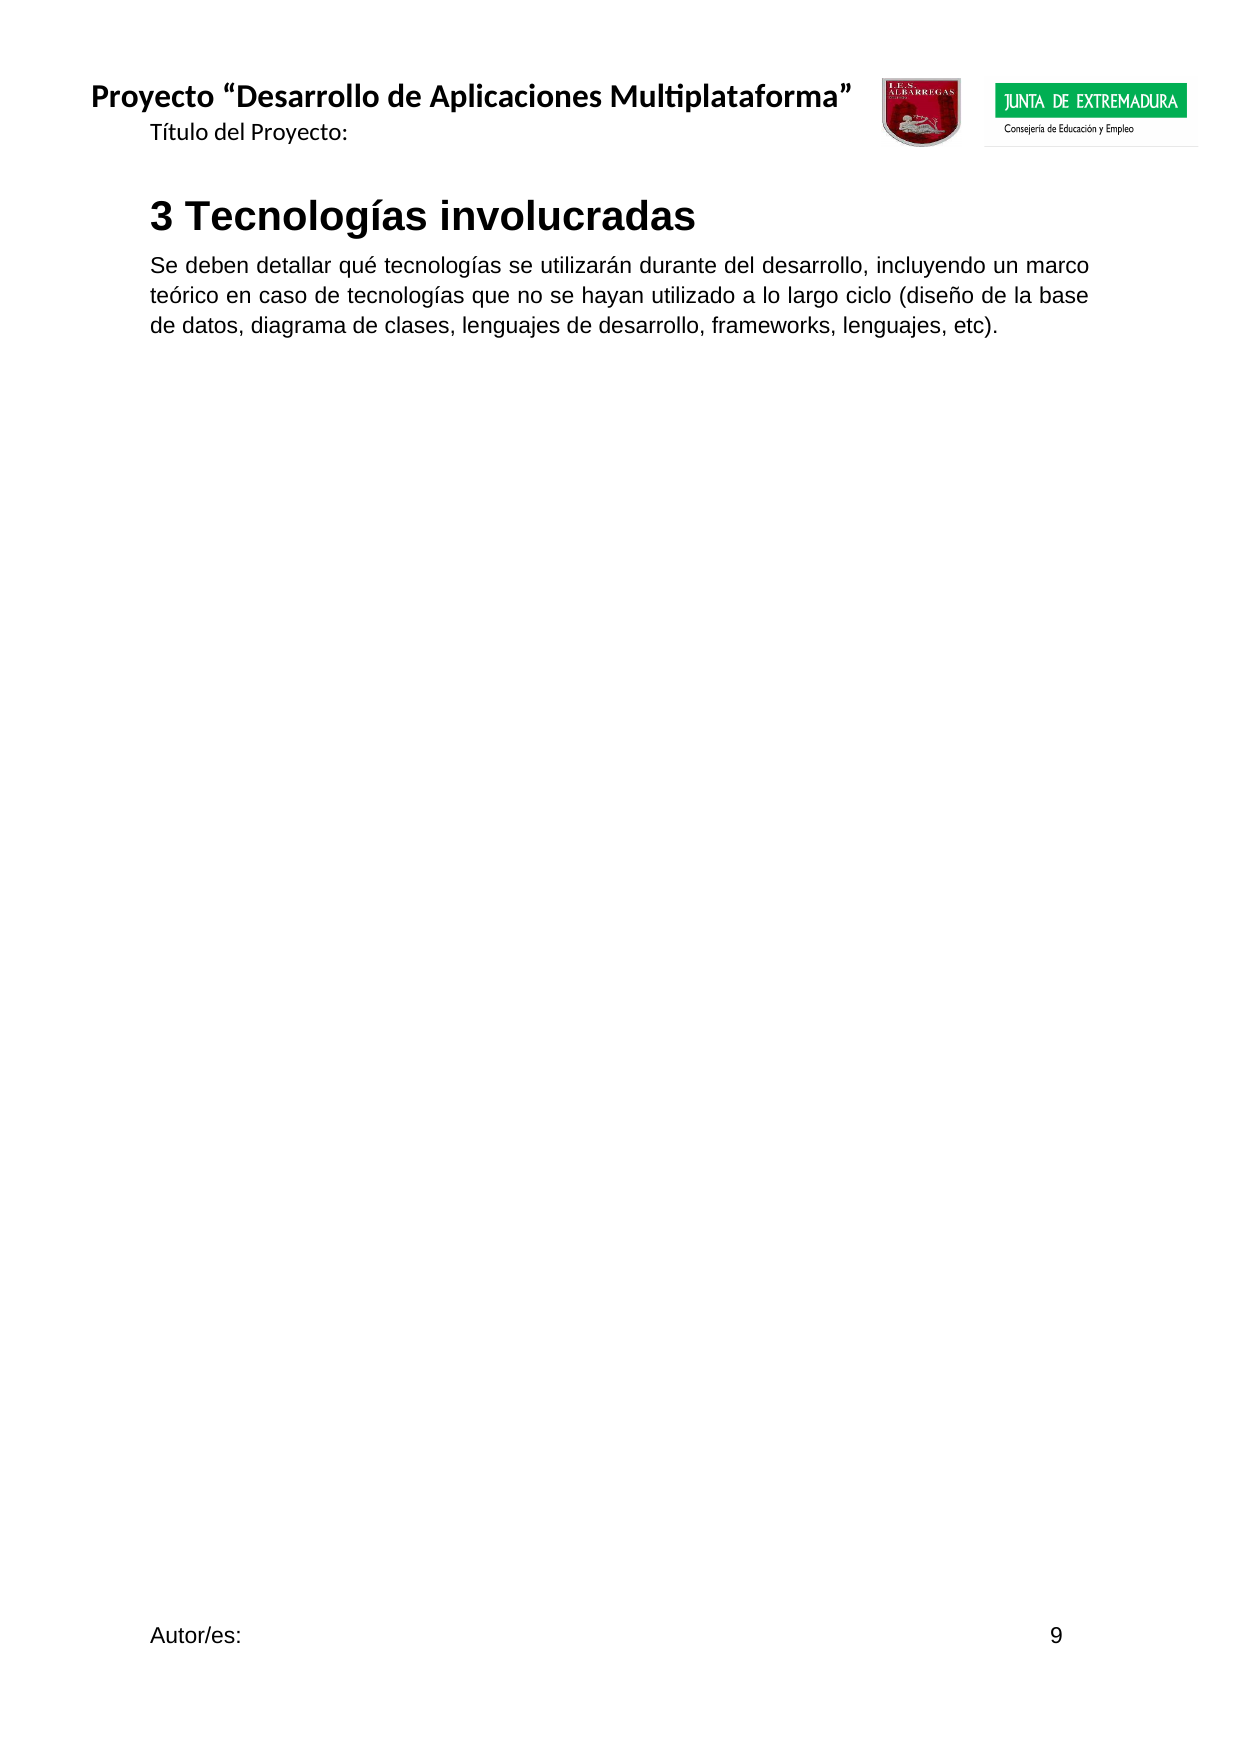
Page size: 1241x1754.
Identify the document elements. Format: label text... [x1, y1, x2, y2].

picture [984, 76, 1199, 147]
subtitle 3 Tecnologías involucradas [150, 192, 1090, 239]
picture [881, 78, 962, 147]
text Se deben detallar qué tecnologías se utilizarán durante del desarrollo, incluyendo un marco teórico en caso de tecnologías que no se hayan utilizado a lo largo ciclo (diseño de la base de datos, diagrama de clases, lenguajes de desarrollo, frameworks, lenguajes, etc). [150, 252, 1090, 339]
